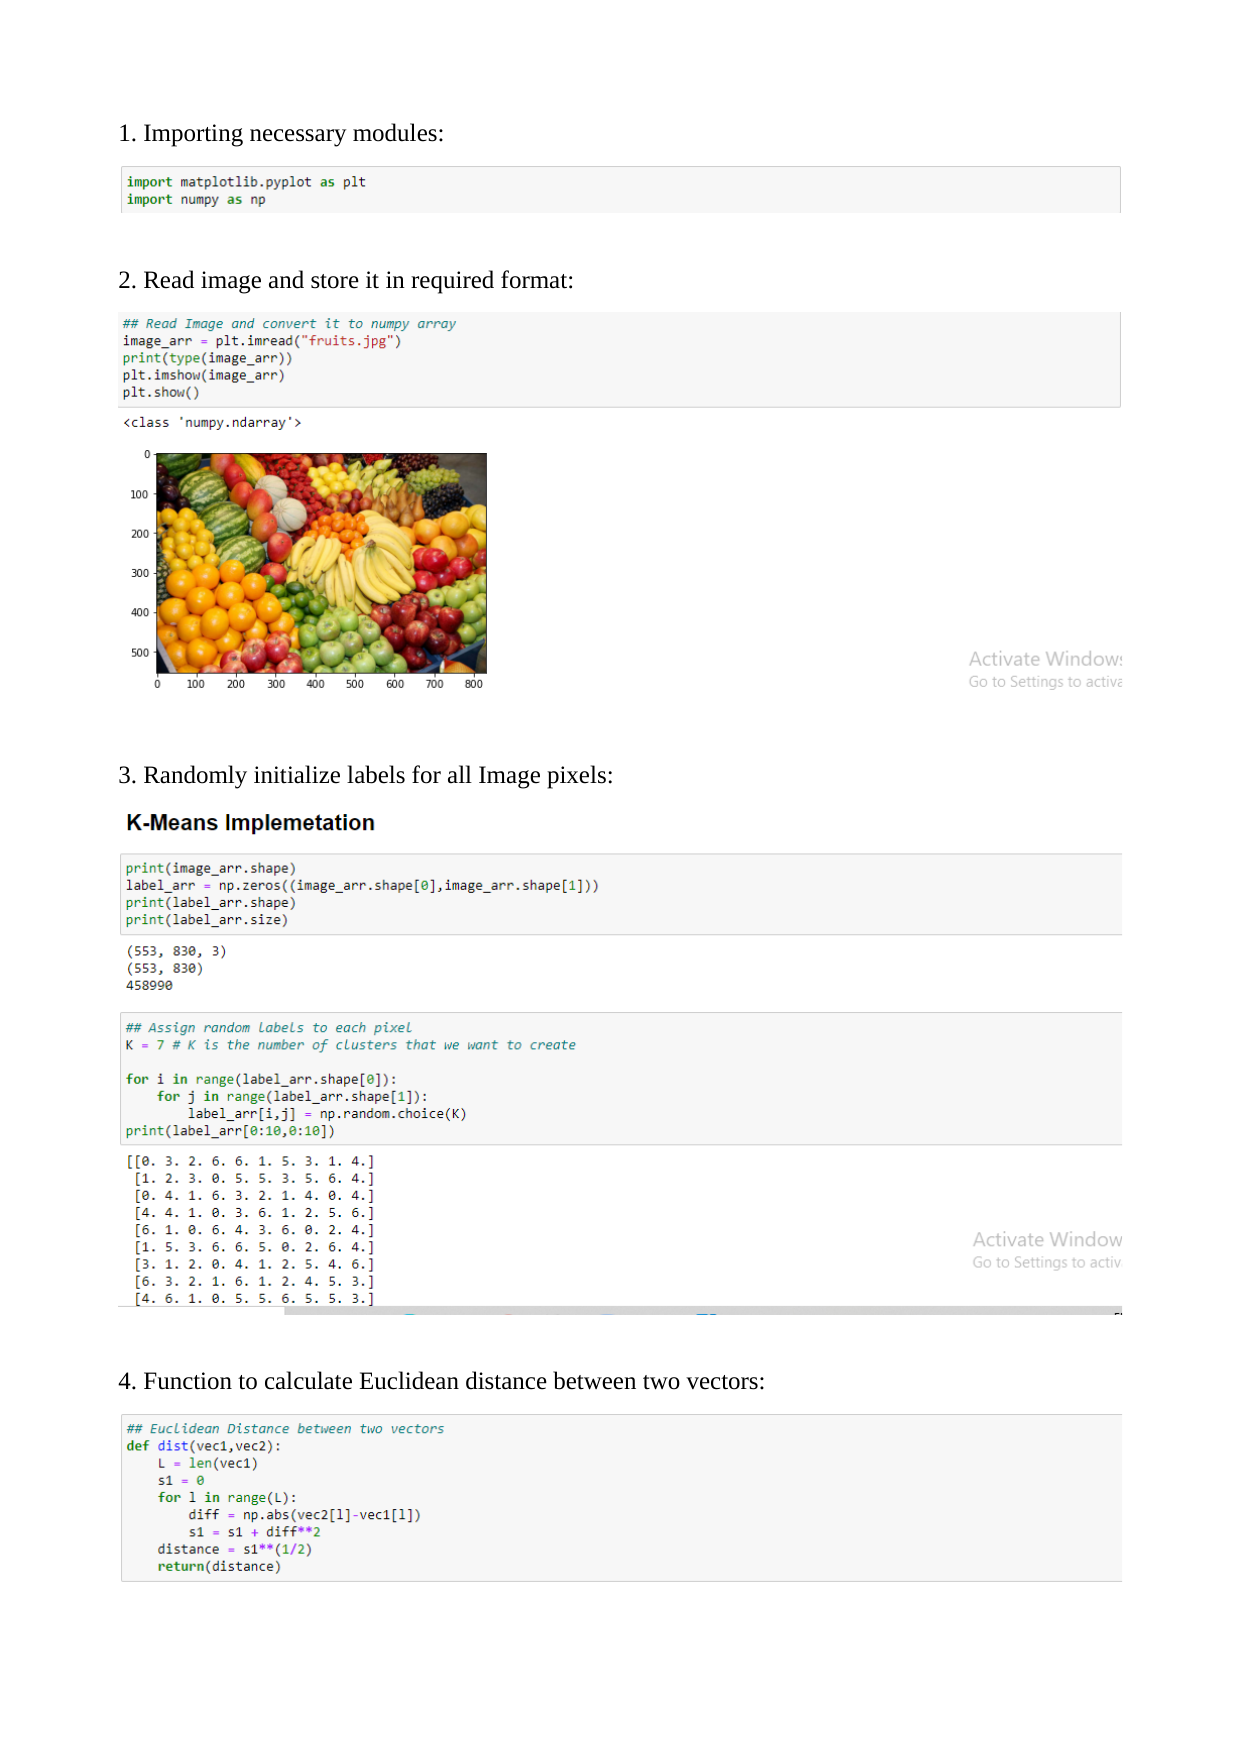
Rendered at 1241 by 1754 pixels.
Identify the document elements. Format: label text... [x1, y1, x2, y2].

picture [118, 1413, 1123, 1587]
picture [118, 165, 1123, 213]
text 4. Function to calculate Euclidean distance between two vectors: [118, 1366, 1122, 1395]
text 1. Importing necessary modules: [118, 118, 1122, 147]
text 2. Read image and store it in required format: [118, 265, 1122, 293]
picture [118, 807, 1123, 1315]
text 3. Randomly initialize labels for all Image pixels: [118, 760, 1122, 788]
picture [118, 312, 1123, 708]
